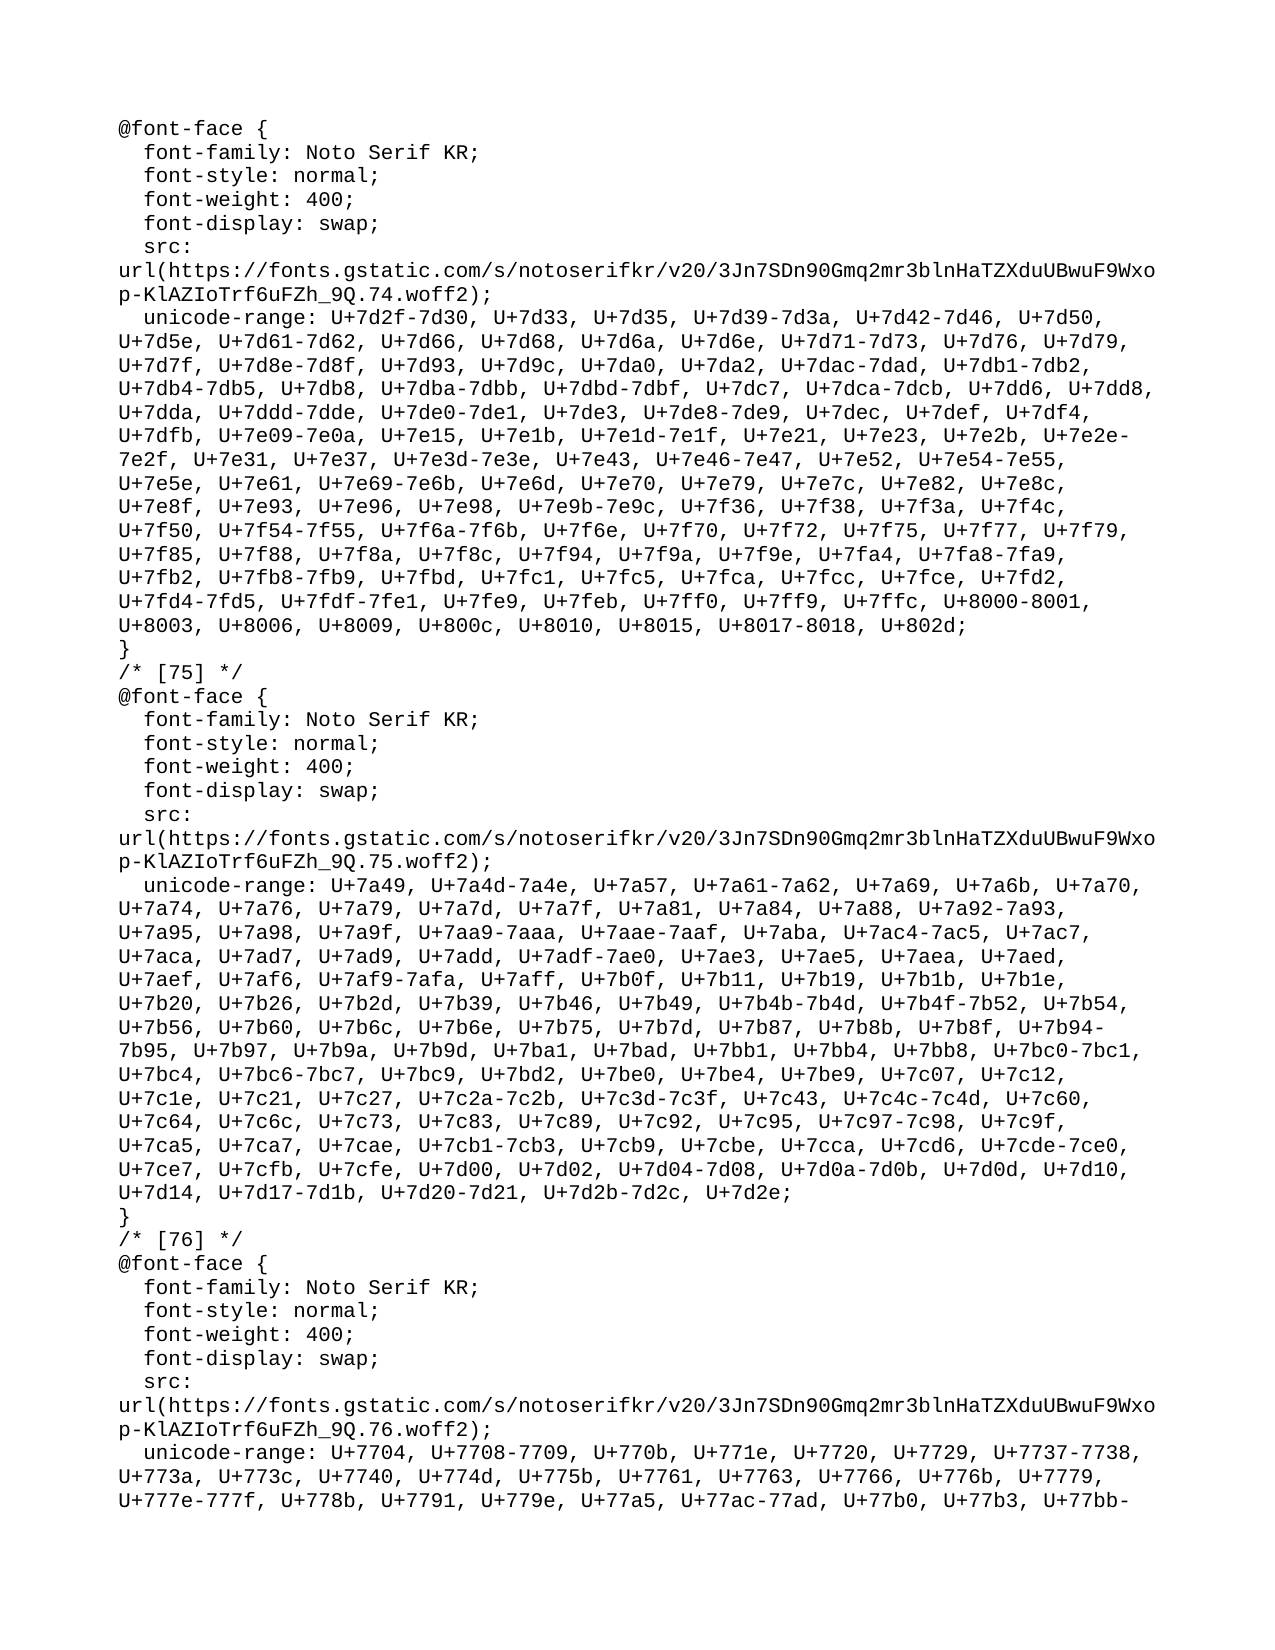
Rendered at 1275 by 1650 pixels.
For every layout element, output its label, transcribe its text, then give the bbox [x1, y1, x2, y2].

text src: url(https://fonts.gstatic.com/s/notoserifkr/v20/3Jn7SDn90Gmq2mr3blnHaTZXduUBwuF9Wxop-KlAZIoTrf6uFZh_9Q.74.woff2); [118, 236, 1157, 307]
text font-family: Noto Serif KR; [118, 709, 1157, 733]
text font-weight: 400; [118, 757, 1157, 780]
text font-display: swap; [118, 1348, 1157, 1371]
text } [118, 1206, 1157, 1229]
text unicode-range: U+7d2f-7d30, U+7d33, U+7d35, U+7d39-7d3a, U+7d42-7d46, U+7d50, U+7d5e, U+7d61-7d62, U+7d66, U+7d68, U+7d6a, U+7d6e, U+7d71-7d73, U+7d76, U+7d79, U+7d7f, U+7d8e-7d8f, U+7d93, U+7d9c, U+7da0, U+7da2, U+7dac-7dad, U+7db1-7db2, U+7db4-7db5, U+7db8, U+7dba-7dbb, U+7dbd-7dbf, U+7dc7, U+7dca-7dcb, U+7dd6, U+7dd8, U+7dda, U+7ddd-7dde, U+7de0-7de1, U+7de3, U+7de8-7de9, U+7dec, U+7def, U+7df4, U+7dfb, U+7e09-7e0a, U+7e15, U+7e1b, U+7e1d-7e1f, U+7e21, U+7e23, U+7e2b, U+7e2e-7e2f, U+7e31, U+7e37, U+7e3d-7e3e, U+7e43, U+7e46-7e47, U+7e52, U+7e54-7e55, U+7e5e, U+7e61, U+7e69-7e6b, U+7e6d, U+7e70, U+7e79, U+7e7c, U+7e82, U+7e8c, U+7e8f, U+7e93, U+7e96, U+7e98, U+7e9b-7e9c, U+7f36, U+7f38, U+7f3a, U+7f4c, U+7f50, U+7f54-7f55, U+7f6a-7f6b, U+7f6e, U+7f70, U+7f72, U+7f75, U+7f77, U+7f79, U+7f85, U+7f88, U+7f8a, U+7f8c, U+7f94, U+7f9a, U+7f9e, U+7fa4, U+7fa8-7fa9, U+7fb2, U+7fb8-7fb9, U+7fbd, U+7fc1, U+7fc5, U+7fca, U+7fcc, U+7fce, U+7fd2, U+7fd4-7fd5, U+7fdf-7fe1, U+7fe9, U+7feb, U+7ff0, U+7ff9, U+7ffc, U+8000-8001, U+8003, U+8006, U+8009, U+800c, U+8010, U+8015, U+8017-8018, U+802d; [118, 307, 1157, 638]
text font-display: swap; [118, 213, 1157, 236]
text @font-face { [118, 1253, 1157, 1277]
text font-family: Noto Serif KR; [118, 1277, 1157, 1300]
text /* [76] */ [118, 1229, 1157, 1253]
text @font-face { [118, 686, 1157, 709]
text font-display: swap; [118, 780, 1157, 804]
text font-style: normal; [118, 1300, 1157, 1324]
text font-weight: 400; [118, 189, 1157, 213]
text @font-face { [118, 118, 1157, 142]
text /* [75] */ [118, 662, 1157, 686]
text font-weight: 400; [118, 1324, 1157, 1348]
text src: url(https://fonts.gstatic.com/s/notoserifkr/v20/3Jn7SDn90Gmq2mr3blnHaTZXduUBwuF9Wxop-KlAZIoTrf6uFZh_9Q.76.woff2); [118, 1371, 1157, 1442]
text unicode-range: U+7704, U+7708-7709, U+770b, U+771e, U+7720, U+7729, U+7737-7738, U+773a, U+773c, U+7740, U+774d, U+775b, U+7761, U+7763, U+7766, U+776b, U+7779, U+777e-777f, U+778b, U+7791, U+779e, U+77a5, U+77ac-77ad, U+77b0, U+77b3, U+77bb- [118, 1442, 1157, 1513]
text unicode-range: U+7a49, U+7a4d-7a4e, U+7a57, U+7a61-7a62, U+7a69, U+7a6b, U+7a70, U+7a74, U+7a76, U+7a79, U+7a7d, U+7a7f, U+7a81, U+7a84, U+7a88, U+7a92-7a93, U+7a95, U+7a98, U+7a9f, U+7aa9-7aaa, U+7aae-7aaf, U+7aba, U+7ac4-7ac5, U+7ac7, U+7aca, U+7ad7, U+7ad9, U+7add, U+7adf-7ae0, U+7ae3, U+7ae5, U+7aea, U+7aed, U+7aef, U+7af6, U+7af9-7afa, U+7aff, U+7b0f, U+7b11, U+7b19, U+7b1b, U+7b1e, U+7b20, U+7b26, U+7b2d, U+7b39, U+7b46, U+7b49, U+7b4b-7b4d, U+7b4f-7b52, U+7b54, U+7b56, U+7b60, U+7b6c, U+7b6e, U+7b75, U+7b7d, U+7b87, U+7b8b, U+7b8f, U+7b94-7b95, U+7b97, U+7b9a, U+7b9d, U+7ba1, U+7bad, U+7bb1, U+7bb4, U+7bb8, U+7bc0-7bc1, U+7bc4, U+7bc6-7bc7, U+7bc9, U+7bd2, U+7be0, U+7be4, U+7be9, U+7c07, U+7c12, U+7c1e, U+7c21, U+7c27, U+7c2a-7c2b, U+7c3d-7c3f, U+7c43, U+7c4c-7c4d, U+7c60, U+7c64, U+7c6c, U+7c73, U+7c83, U+7c89, U+7c92, U+7c95, U+7c97-7c98, U+7c9f, U+7ca5, U+7ca7, U+7cae, U+7cb1-7cb3, U+7cb9, U+7cbe, U+7cca, U+7cd6, U+7cde-7ce0, U+7ce7, U+7cfb, U+7cfe, U+7d00, U+7d02, U+7d04-7d08, U+7d0a-7d0b, U+7d0d, U+7d10, U+7d14, U+7d17-7d1b, U+7d20-7d21, U+7d2b-7d2c, U+7d2e; [118, 875, 1157, 1206]
text } [118, 638, 1157, 662]
text font-style: normal; [118, 165, 1157, 189]
text src: url(https://fonts.gstatic.com/s/notoserifkr/v20/3Jn7SDn90Gmq2mr3blnHaTZXduUBwuF9Wxop-KlAZIoTrf6uFZh_9Q.75.woff2); [118, 804, 1157, 875]
text font-family: Noto Serif KR; [118, 142, 1157, 165]
text font-style: normal; [118, 733, 1157, 757]
